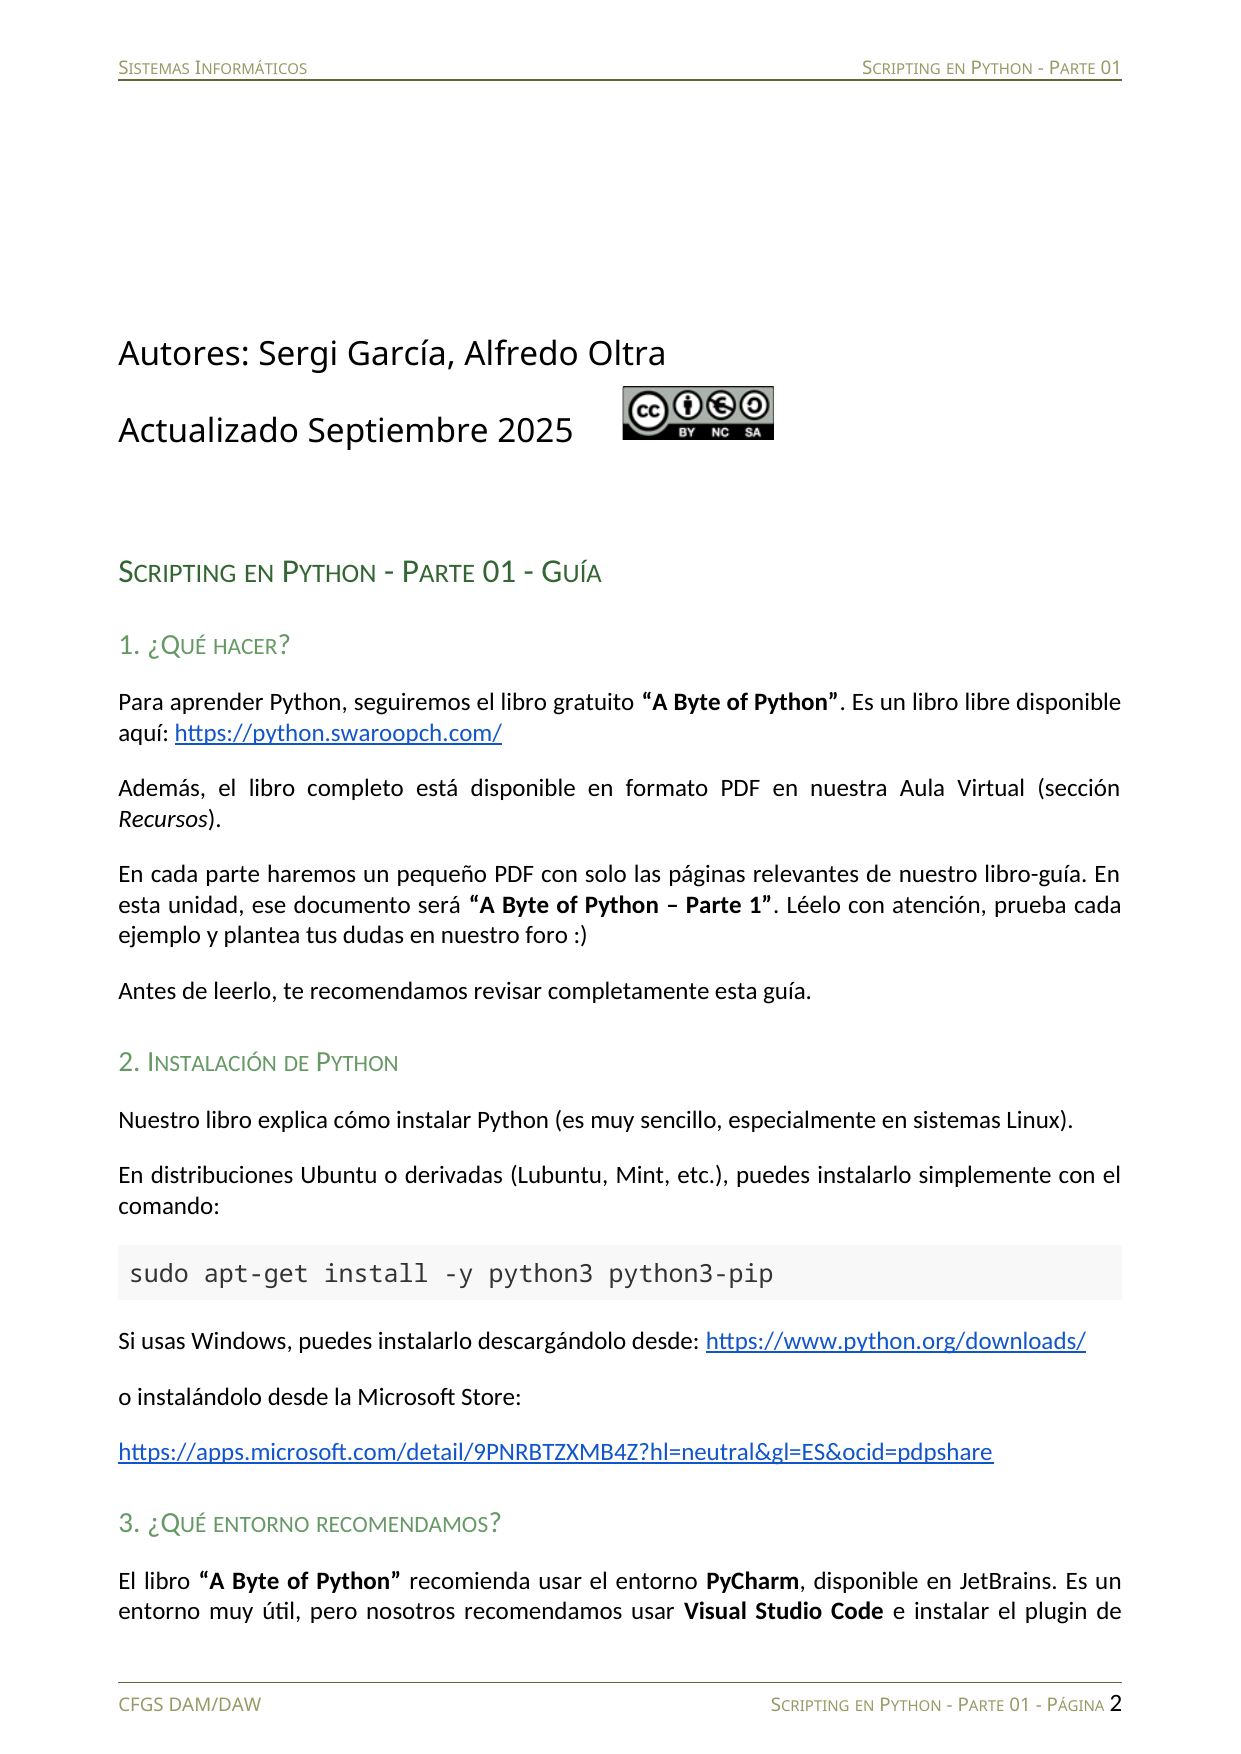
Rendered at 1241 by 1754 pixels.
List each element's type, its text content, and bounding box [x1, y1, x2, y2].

subtitle 2. Instalación de Python [118, 1043, 1122, 1079]
subtitle 3. ¿Qué entorno recomendamos? [118, 1504, 1122, 1540]
text Para aprender Python, seguiremos el libro gratuito “A Byte of Python”. Es un libro libre disponible aquí: https://python.swaroopch.com/ [118, 687, 1122, 748]
text Scripting en Python - Parte 01 - Guía [118, 550, 1122, 591]
text El libro “A Byte of Python” recomienda usar el entorno PyCharm, disponible en JetBrains. Es un entorno muy útil, pero nosotros recomendamos usar Visual Studio Code e instalar el plugin de [118, 1565, 1122, 1626]
text https://apps.microsoft.com/detail/9PNRBTZXMB4Z?hl=neutral&gl=ES&ocid=pdpshare [118, 1436, 1122, 1467]
text o instalándolo desde la Microsoft Store: [118, 1381, 1122, 1411]
text Nuestro libro explica cómo instalar Python (es muy sencillo, especialmente en sistemas Linux). [118, 1104, 1122, 1134]
text Actualizado Septiembre 2025 [118, 407, 1122, 453]
picture [622, 386, 774, 440]
text Autores: Sergi García, Alfredo Oltra [118, 329, 1122, 375]
subtitle 1. ¿Qué hacer? [118, 626, 1122, 662]
table_header sudo apt-get install -y python3 python3-pip [118, 1245, 1122, 1300]
text Además, el libro completo está disponible en formato PDF en nuestra Aula Virtual (sección Recursos). [118, 773, 1122, 834]
text En cada parte haremos un pequeño PDF con solo las páginas relevantes de nuestro libro-guía. En esta unidad, ese documento será “A Byte of Python – Parte 1”. Léelo con atención, prueba cada ejemplo y plantea tus dudas en nuestro foro :) [118, 859, 1122, 950]
text En distribuciones Ubuntu o derivadas (Lubuntu, Mint, etc.), puedes instalarlo simplemente con el comando: [118, 1159, 1122, 1220]
text Antes de leerlo, te recomendamos revisar completamente esta guía. [118, 975, 1122, 1006]
text Si usas Windows, puedes instalarlo descargándolo desde: https://www.python.org/downloads/ [118, 1325, 1122, 1356]
